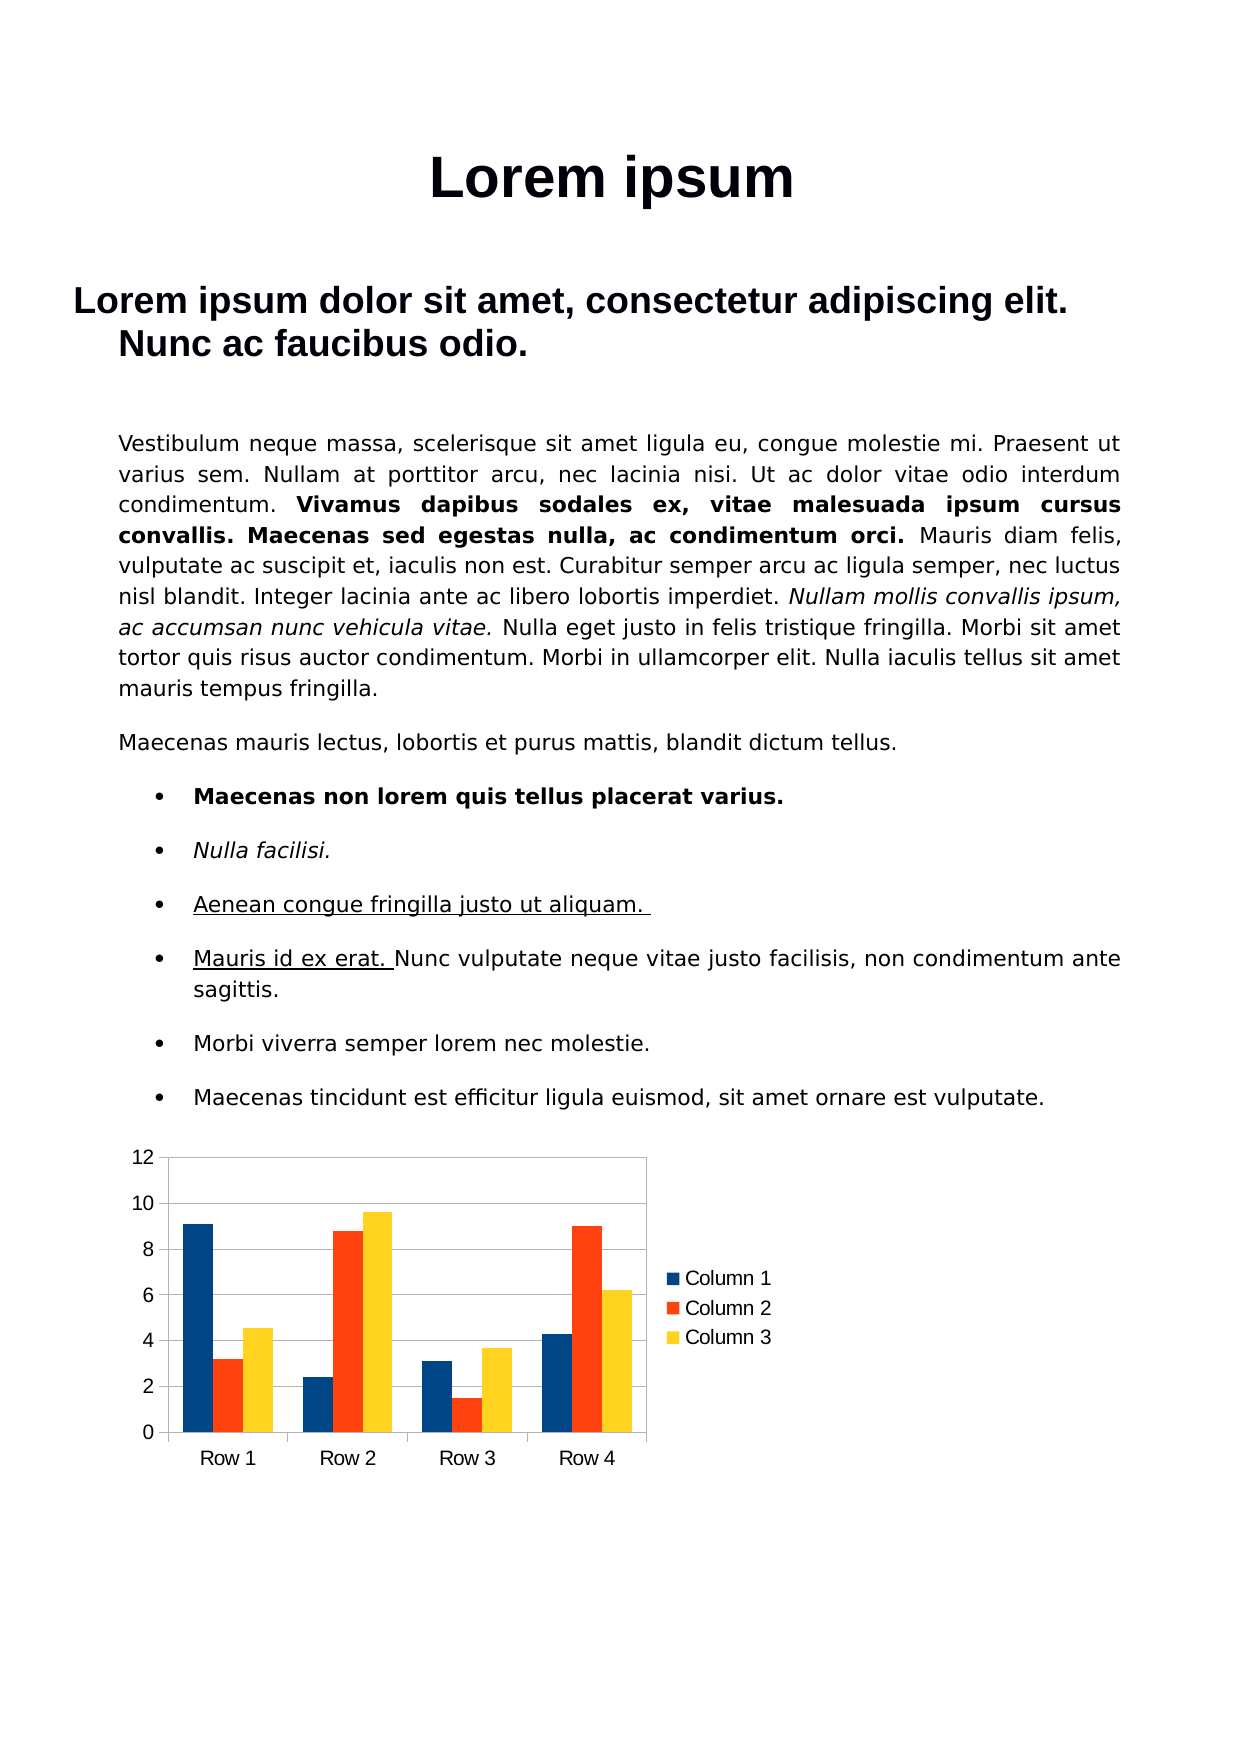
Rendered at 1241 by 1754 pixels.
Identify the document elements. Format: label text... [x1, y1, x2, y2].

list Maecenas non lorem quis tellus placerat varius. [156, 784, 1122, 810]
list Nulla facilisi. [156, 838, 1122, 864]
list Maecenas tincidunt est efficitur ligula euismod, sit amet ornare est vulputate. [156, 1085, 1122, 1111]
list Aenean congue fringilla justo ut aliquam. [156, 892, 1122, 918]
text Vestibulum neque massa, scelerisque sit amet ligula eu, congue molestie mi. Praesent ut varius sem. Nullam at porttitor arcu, nec lacinia nisi. Ut ac dolor vitae odio interdum condimentum. Vivamus dapibus sodales ex, vitae malesuada ipsum cursus convallis. Maecenas sed egestas nulla, ac condimentum orci. Mauris diam felis, vulputate ac suscipit et, iaculis non est. Curabitur semper arcu ac ligula semper, nec luctus nisl blandit. Integer lacinia ante ac libero lobortis imperdiet. Nullam mollis convallis ipsum, ac accumsan nunc vehicula vitae. Nulla eget justo in felis tristique fringilla. Morbi sit amet tortor quis risus auctor condimentum. Morbi in ullamcorper elit. Nulla iaculis tellus sit amet mauris tempus fringilla. [118, 431, 1122, 702]
subtitle Lorem ipsum dolor sit amet, consectetur adipiscing elit. Nunc ac faucibus odio. [73, 278, 1122, 364]
text Maecenas mauris lectus, lobortis et purus mattis, blandit dictum tellus. [118, 730, 1122, 756]
title Lorem ipsum [118, 143, 1122, 210]
list Mauris id ex erat. Nunc vulputate neque vitae justo facilisis, non condimentum ante sagittis. [156, 946, 1122, 1003]
list Morbi viverra semper lorem nec molestie. [156, 1031, 1122, 1057]
